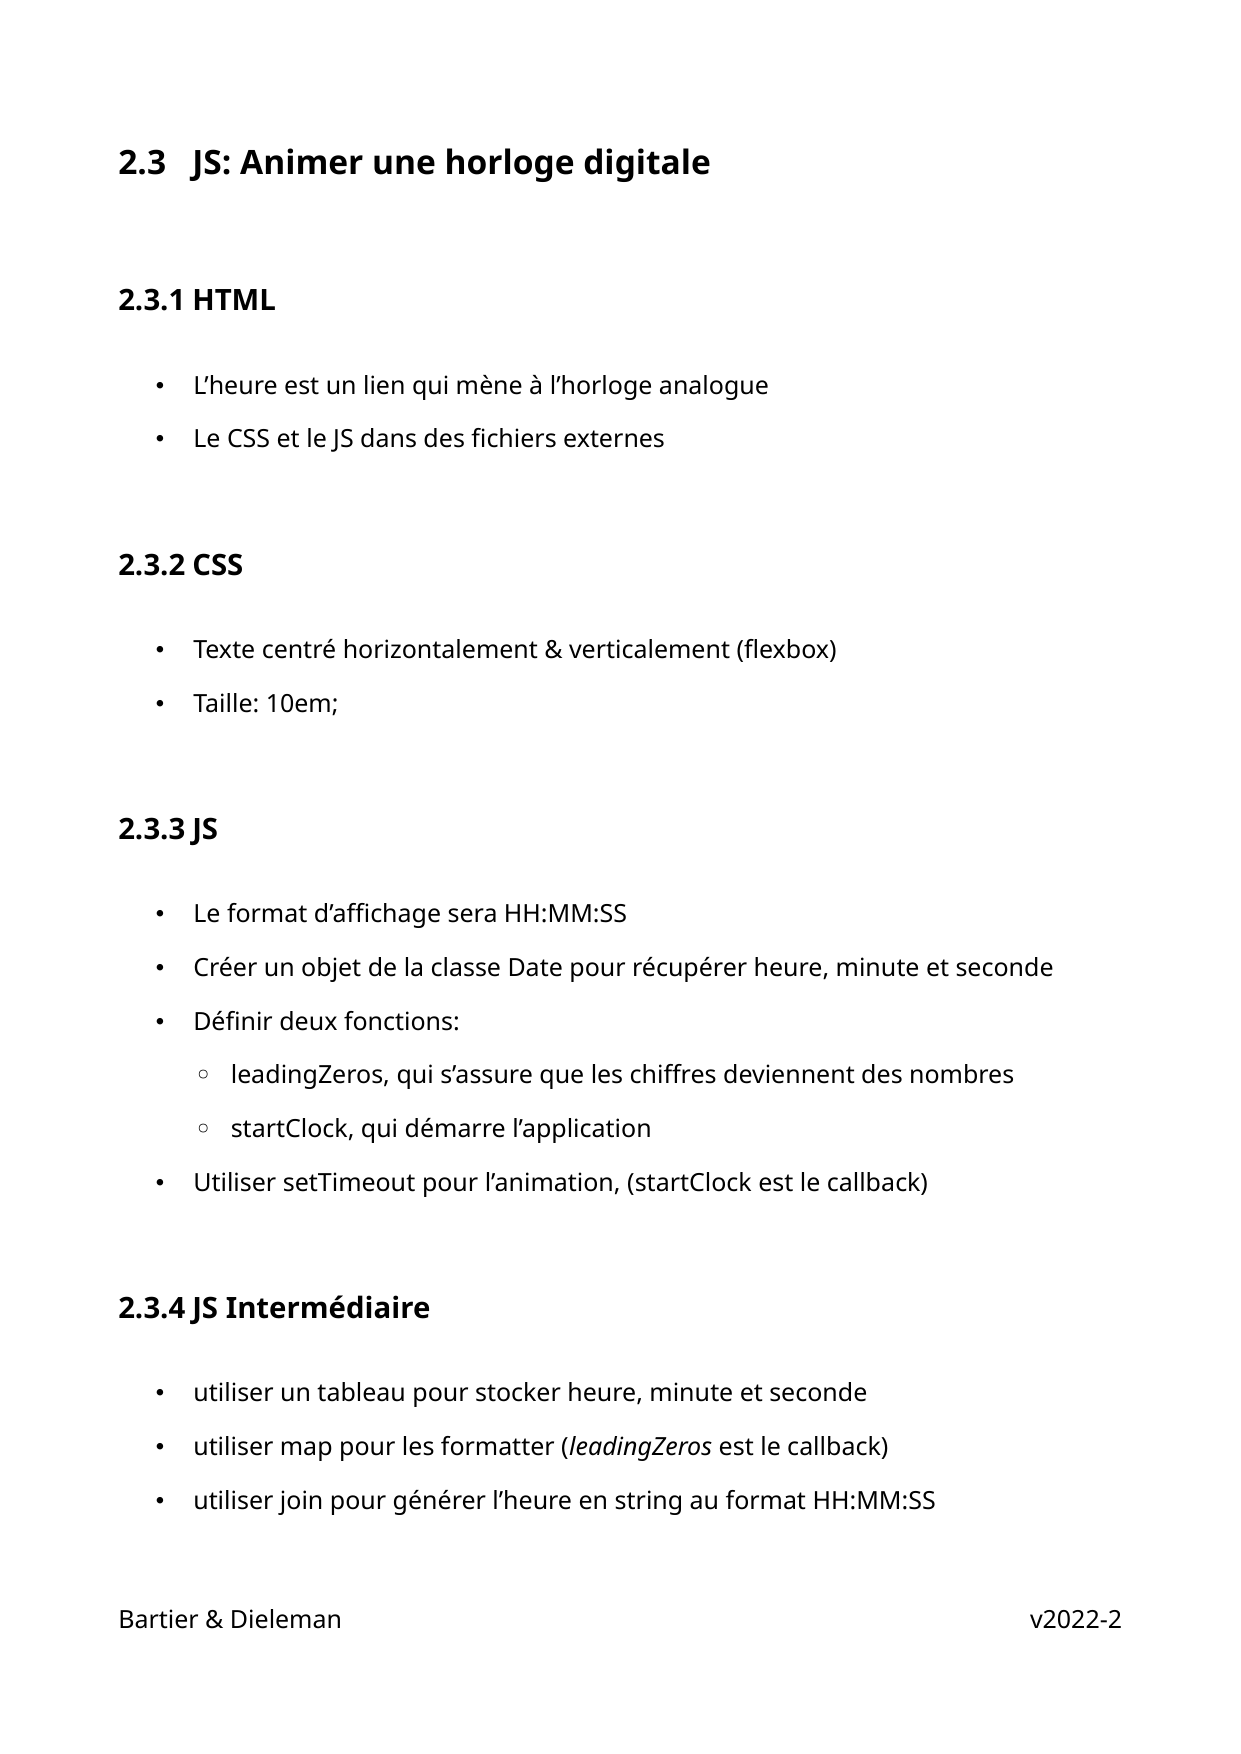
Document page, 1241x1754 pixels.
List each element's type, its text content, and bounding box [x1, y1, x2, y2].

subtitle JS [118, 808, 1122, 848]
list utiliser join pour générer l’heure en string au format HH:MM:SS [156, 1483, 1122, 1517]
list Texte centré horizontalement & verticalement (flexbox) [156, 632, 1122, 666]
list Le format d’affichage sera HH:MM:SS [156, 896, 1122, 930]
subtitle JS: Animer une horloge digitale [118, 139, 1122, 185]
subtitle CSS [118, 543, 1122, 583]
list Utiliser setTimeout pour l’animation, (startClock est le callback) [156, 1164, 1122, 1199]
list Taille: 10em; [156, 685, 1122, 719]
list leadingZeros, qui s’assure que les chiffres deviennent des nombres [193, 1057, 1122, 1091]
subtitle HTML [118, 279, 1122, 319]
list utiliser un tableau pour stocker heure, minute et seconde [156, 1375, 1122, 1409]
subtitle JS Intermédiaire [118, 1287, 1122, 1327]
list Le CSS et le JS dans des fichiers externes [156, 421, 1122, 455]
list Définir deux fonctions: [156, 1003, 1122, 1037]
list L’heure est un lien qui mène à l’horloge analogue [156, 367, 1122, 401]
list utiliser map pour les formatter (leadingZeros est le callback) [156, 1429, 1122, 1463]
list startClock, qui démarre l’application [193, 1111, 1122, 1145]
list Créer un objet de la classe Date pour récupérer heure, minute et seconde [156, 949, 1122, 984]
